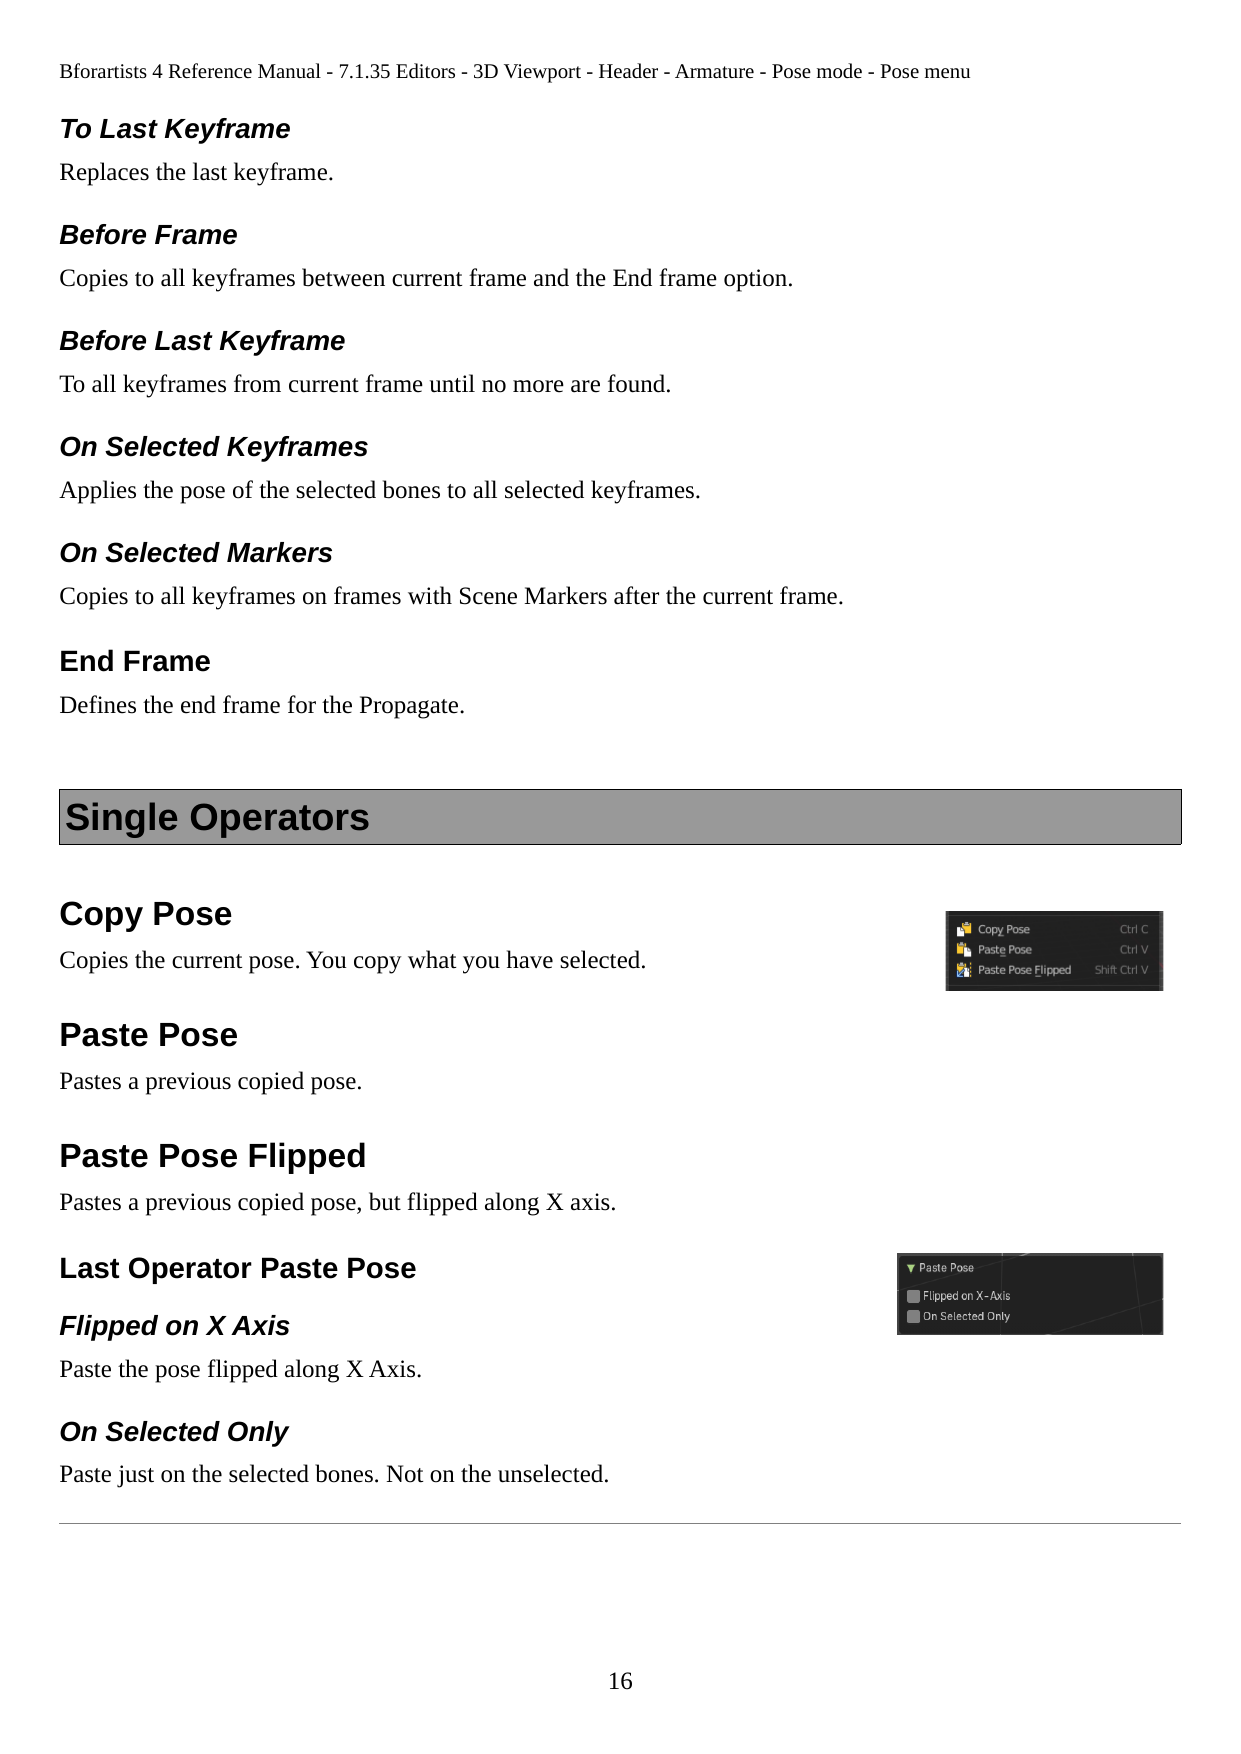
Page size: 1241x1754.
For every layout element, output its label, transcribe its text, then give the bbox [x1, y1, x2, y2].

table_header Single Operators [60, 790, 1181, 844]
text Copies the current pose. You copy what you have selected. [59, 945, 945, 973]
subtitle End Frame [59, 644, 1181, 678]
subtitle Before Frame [59, 218, 1181, 250]
subtitle Last Operator Paste Pose [59, 1251, 1181, 1284]
text To all keyframes from current frame until no more are found. [59, 369, 1181, 398]
text Copies to all keyframes between current frame and the End frame option. [59, 263, 1181, 292]
subtitle On Selected Keyframes [59, 430, 1181, 462]
subtitle To Last Keyframe [59, 113, 1181, 144]
picture [897, 1253, 1164, 1335]
subtitle Flipped on X Axis [59, 1309, 1181, 1341]
text Replaces the last keyframe. [59, 157, 1181, 186]
text Paste the pose flipped along X Axis. [59, 1354, 1181, 1382]
subtitle Paste Pose [59, 1015, 1181, 1053]
text Defines the end frame for the Propagate. [59, 691, 1181, 719]
subtitle Paste Pose Flipped [59, 1136, 1181, 1174]
text Applies the pose of the selected bones to all selected keyframes. [59, 475, 1181, 503]
subtitle On Selected Markers [59, 536, 1181, 568]
picture [945, 911, 1164, 991]
text Paste just on the selected bones. Not on the unselected. [59, 1459, 1181, 1488]
text Pastes a previous copied pose. [59, 1066, 1181, 1094]
subtitle Before Last Keyframe [59, 324, 1181, 356]
subtitle On Selected Only [59, 1415, 1181, 1447]
subtitle Copy Pose [59, 894, 1181, 932]
text Copies to all keyframes on frames with Scene Markers after the current frame. [59, 581, 1181, 609]
text Pastes a previous copied pose, but flipped along X axis. [59, 1187, 1181, 1216]
